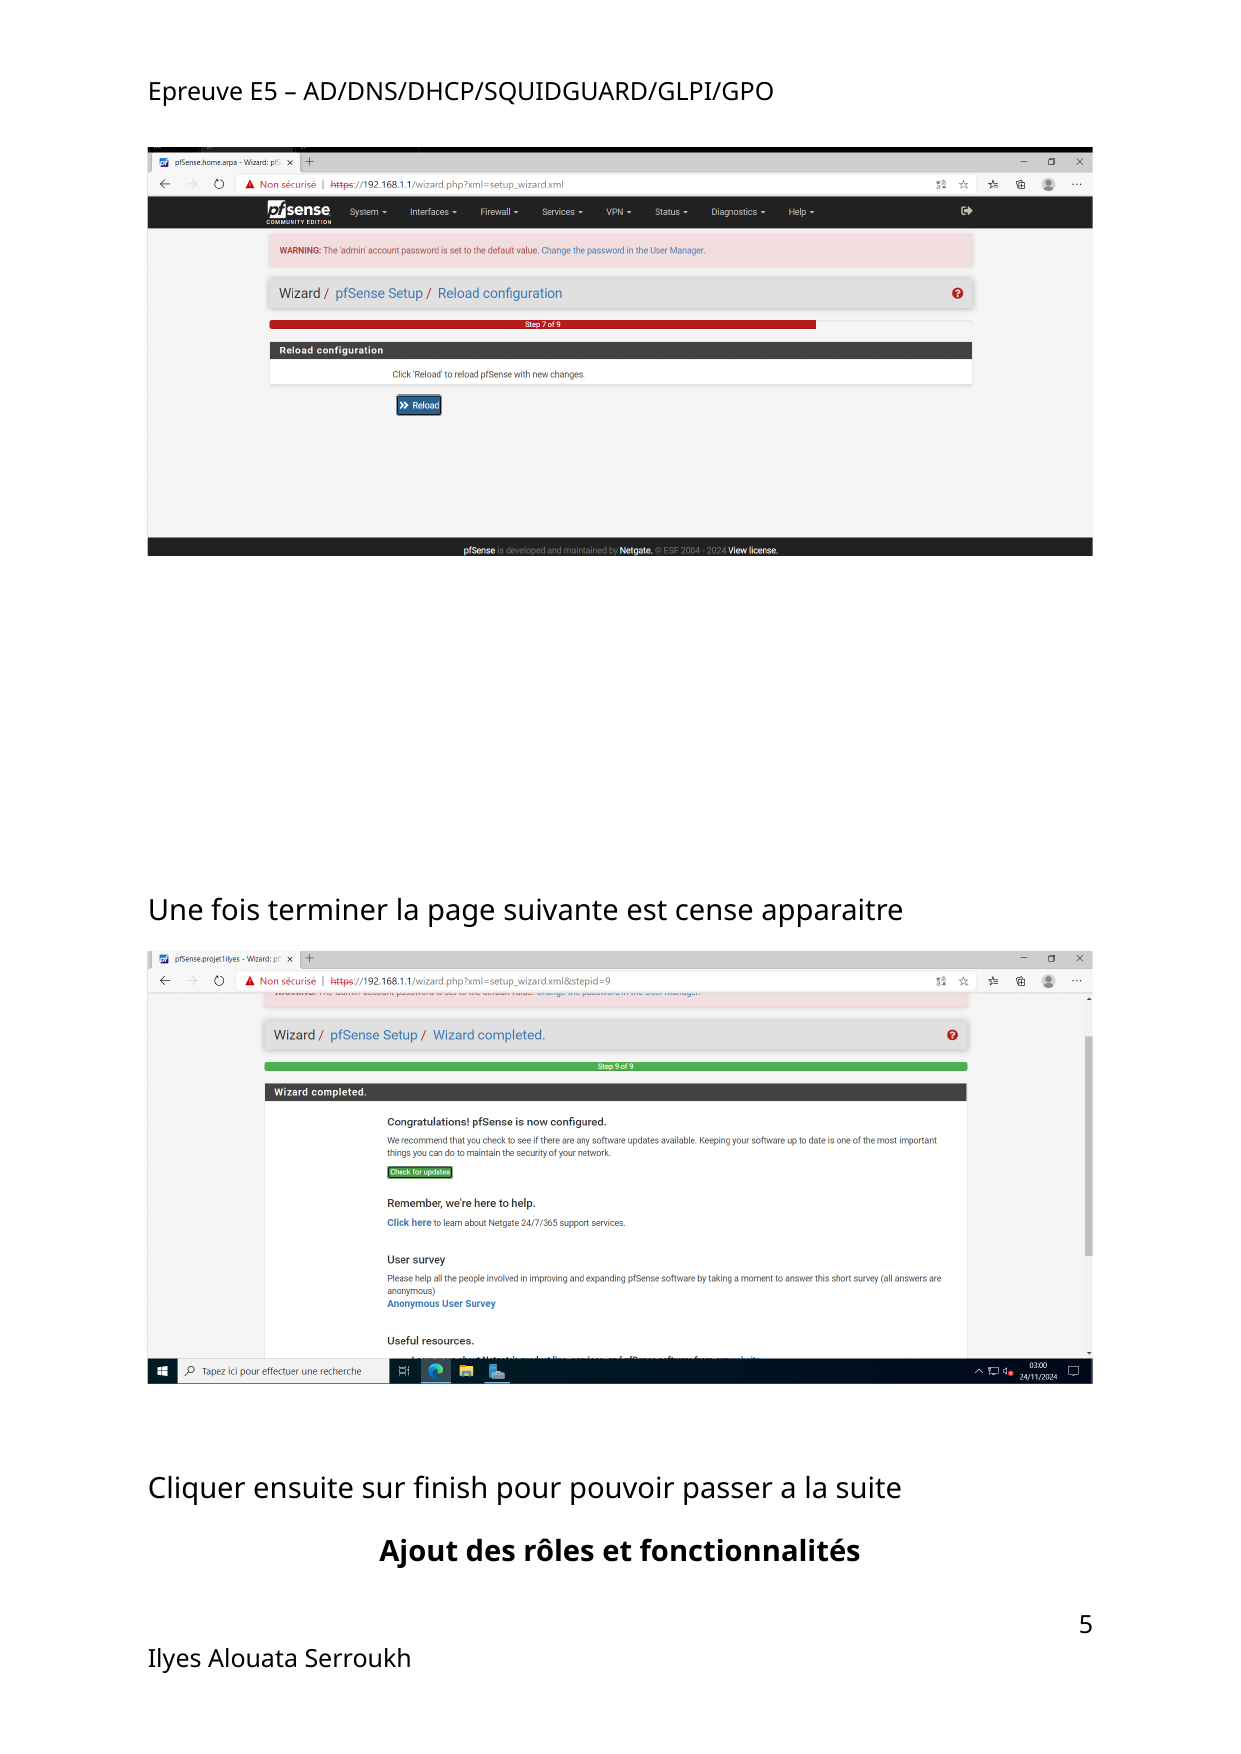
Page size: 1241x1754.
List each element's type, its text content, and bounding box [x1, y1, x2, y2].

text Cliquer ensuite sur finish pour pouvoir passer a la suite [148, 1468, 1093, 1507]
text Ajout des rôles et fonctionnalités [148, 1530, 1093, 1570]
text Une fois terminer la page suivante est cense apparaitre [148, 889, 1093, 928]
